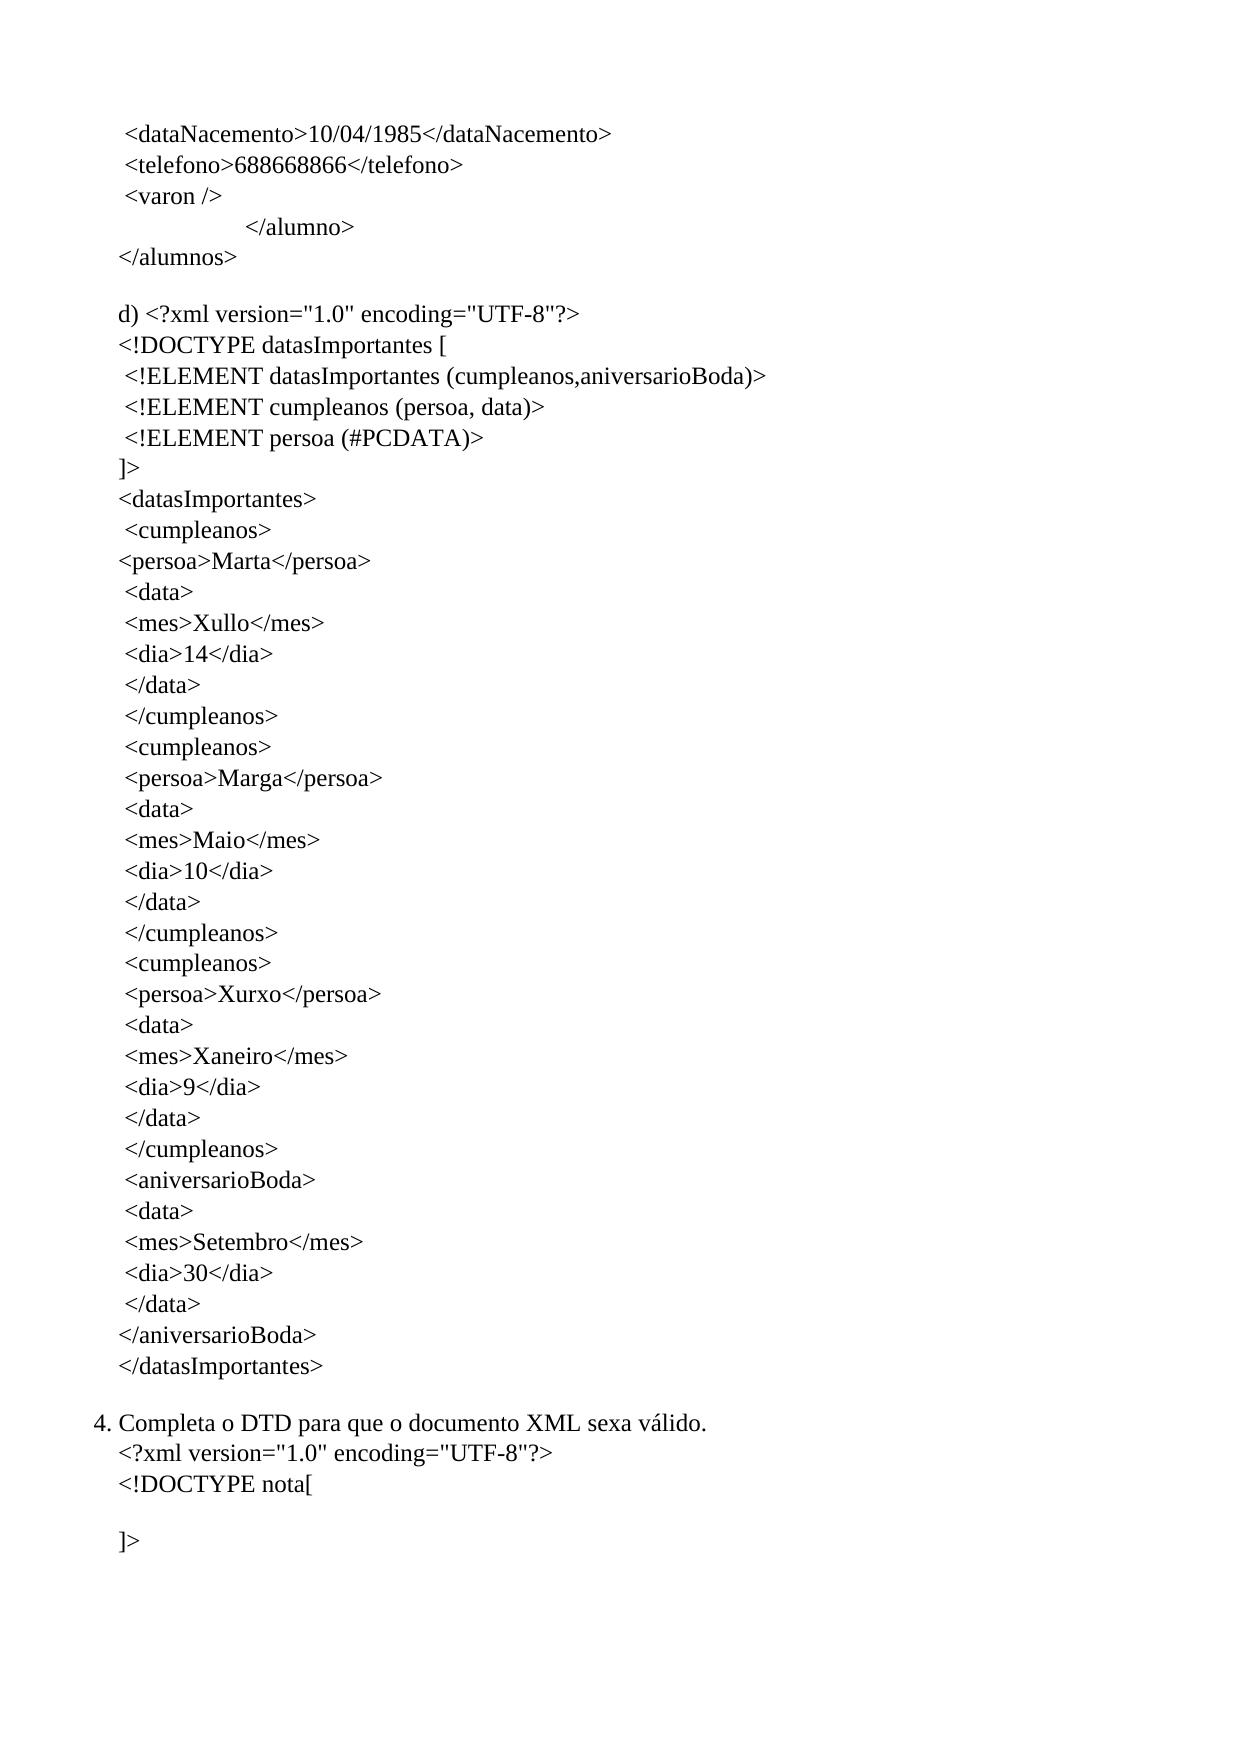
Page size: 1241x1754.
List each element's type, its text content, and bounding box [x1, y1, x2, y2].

text <aniversarioBoda> [118, 1165, 1122, 1194]
text <dia>9</dia> [118, 1072, 1122, 1101]
text d) <?xml version="1.0" encoding="UTF-8"?> [118, 299, 1122, 328]
text </cumpleanos> [118, 701, 1122, 730]
text <mes>Xaneiro</mes> [118, 1041, 1122, 1070]
text ]> [118, 453, 1122, 482]
text <mes>Maio</mes> [118, 825, 1122, 853]
text <persoa>Marta</persoa> [118, 546, 1122, 575]
text <data> [118, 1196, 1122, 1225]
text <data> [118, 1010, 1122, 1039]
text <?xml version="1.0" encoding="UTF-8"?> [118, 1438, 1122, 1467]
text ]> [118, 1526, 1122, 1555]
text <dia>10</dia> [118, 856, 1122, 884]
text <dataNacemento>10/04/1985</dataNacemento> [118, 119, 1122, 148]
text </data> [118, 887, 1122, 915]
text <persoa>Xurxo</persoa> [118, 979, 1122, 1008]
text </data> [118, 670, 1122, 699]
text <cumpleanos> [118, 732, 1122, 761]
text <!DOCTYPE datasImportantes [ [118, 330, 1122, 358]
text </datasImportantes> [118, 1351, 1122, 1379]
text <persoa>Marga</persoa> [118, 763, 1122, 792]
text <data> [118, 577, 1122, 606]
text <mes>Setembro</mes> [118, 1227, 1122, 1256]
text <!ELEMENT datasImportantes (cumpleanos,aniversarioBoda)> [118, 361, 1122, 389]
text <cumpleanos> [118, 948, 1122, 977]
text <data> [118, 794, 1122, 823]
text <telefono>688668866</telefono> [118, 150, 1122, 179]
text </data> [118, 1289, 1122, 1318]
text </aniversarioBoda> [118, 1320, 1122, 1348]
text <datasImportantes> [118, 484, 1122, 513]
text <dia>14</dia> [118, 639, 1122, 668]
text </data> [118, 1103, 1122, 1132]
text </cumpleanos> [118, 1134, 1122, 1163]
text <!DOCTYPE nota[ [118, 1469, 1122, 1498]
text <cumpleanos> [118, 515, 1122, 544]
text <dia>30</dia> [118, 1258, 1122, 1287]
text <mes>Xullo</mes> [118, 608, 1122, 637]
text <!ELEMENT cumpleanos (persoa, data)> [118, 392, 1122, 420]
text </cumpleanos> [118, 918, 1122, 946]
list Completa o DTD para que o documento XML sexa válido. [93, 1408, 1122, 1436]
text </alumno> </alumnos> [118, 212, 354, 270]
text <varon /> [118, 181, 1122, 210]
text <!ELEMENT persoa (#PCDATA)> [118, 423, 1122, 451]
